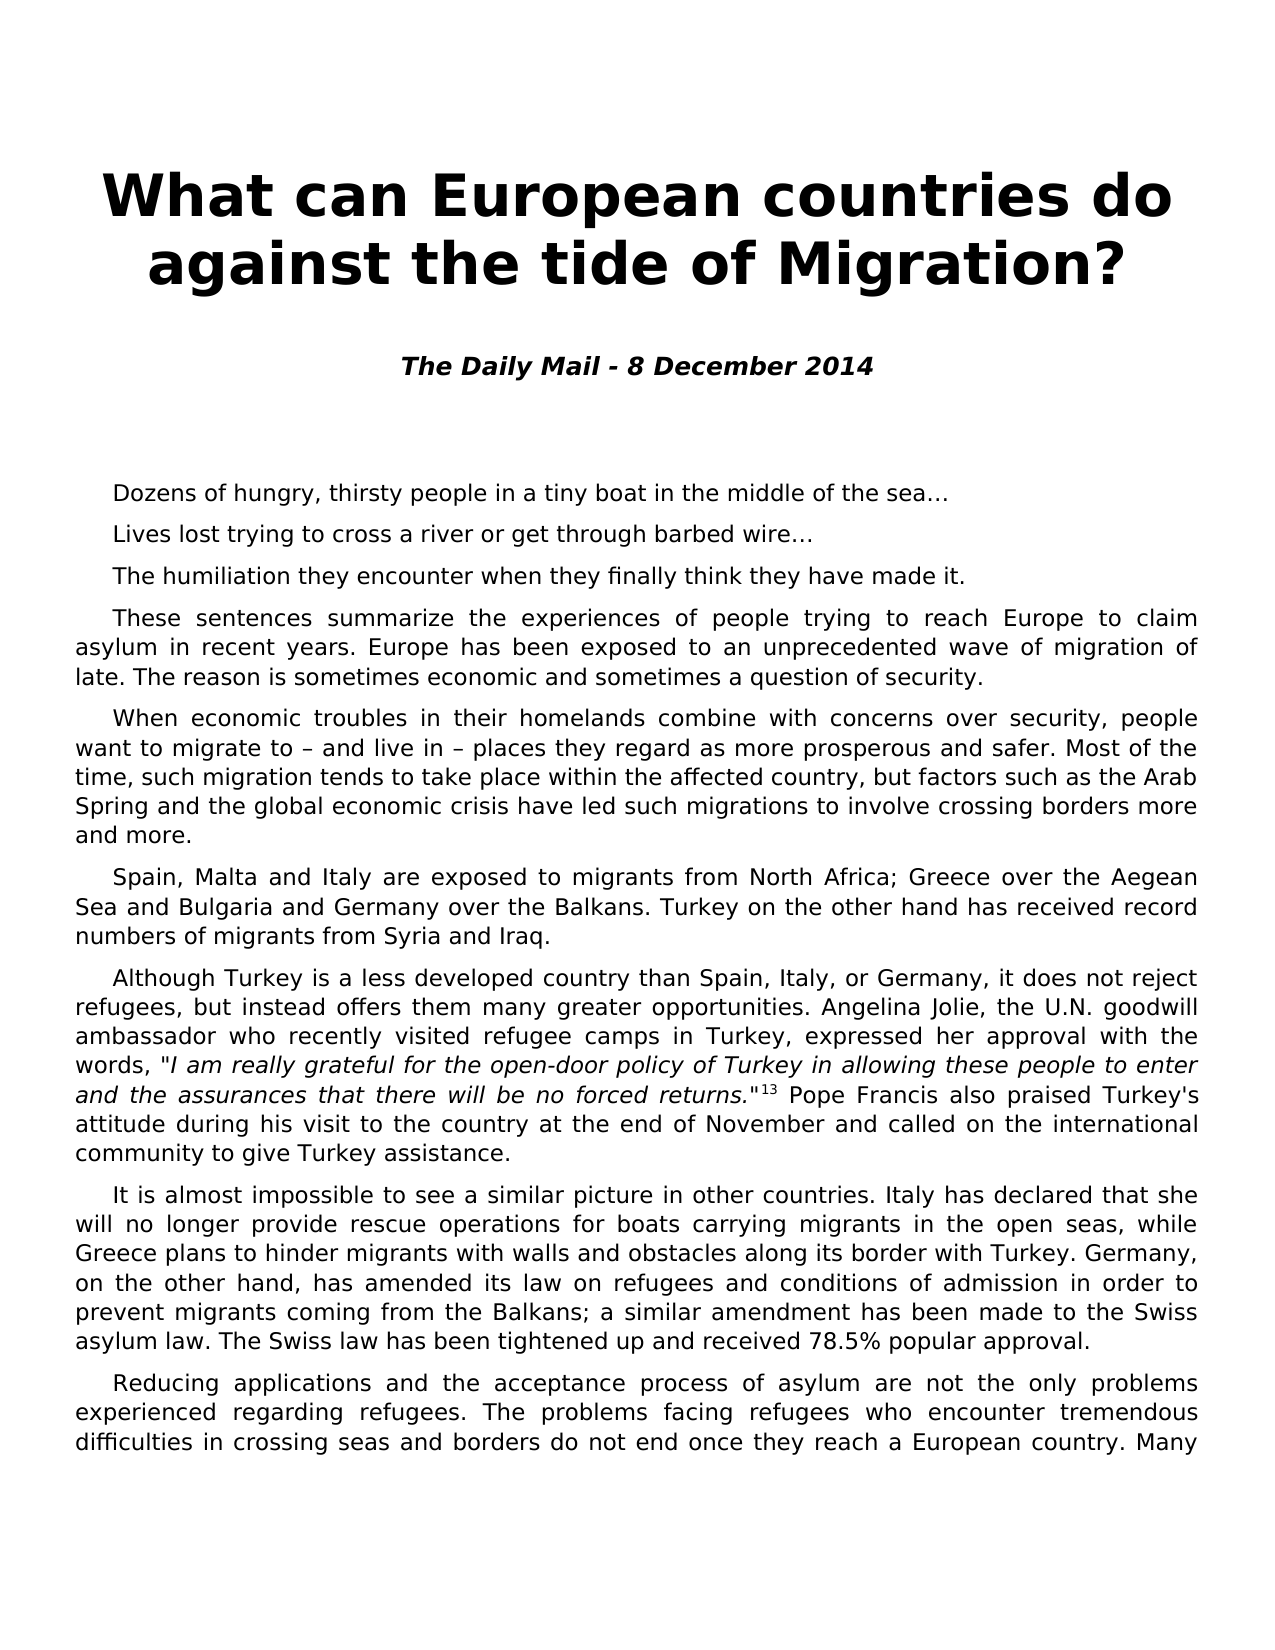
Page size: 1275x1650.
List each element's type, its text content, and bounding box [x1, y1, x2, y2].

text The Daily Mail - 8 December 2014 [75, 353, 1200, 382]
text Lives lost trying to cross a river or get through barbed wire… [75, 522, 1200, 548]
text When economic troubles in their homelands combine with concerns over security, people want to migrate to – and live in – places they regard as more prosperous and safer. Most of the time, such migration tends to take place within the affected country, but factors such as the Arab Spring and the global economic crisis have led such migrations to involve crossing borders more and more. [75, 706, 1200, 849]
text Dozens of hungry, thirsty people in a tiny boat in the middle of the sea… [75, 480, 1200, 507]
text Although Turkey is a less developed country than Spain, Italy, or Germany, it does not reject refugees, but instead offers them many greater opportunities. Angelina Jolie, the U.N. goodwill ambassador who recently visited refugee camps in Turkey, expressed her approval with the words, "I am really grateful for the open-door policy of Turkey in allowing these people to enter and the assurances that there will be no forced returns."13 Pope Francis also praised Turkey's attitude during his visit to the country at the end of November and called on the international community to give Turkey assistance. [75, 965, 1200, 1167]
text Reducing applications and the acceptance process of asylum are not the only problems experienced regarding refugees. The problems facing refugees who encounter tremendous difficulties in crossing seas and borders do not end once they reach a European country. Many [75, 1370, 1200, 1455]
text It is almost impossible to see a similar picture in other countries. Italy has declared that she will no longer provide rescue operations for boats carrying migrants in the open seas, while Greece plans to hinder migrants with walls and obstacles along its border with Turkey. Germany, on the other hand, has amended its law on refugees and conditions of admission in order to prevent migrants coming from the Balkans; a similar amendment has been made to the Swiss asylum law. The Swiss law has been tightened up and received 78.5% popular approval. [75, 1182, 1200, 1355]
text The humiliation they encounter when they finally think they have made it. [75, 563, 1200, 590]
subtitle What can European countries do against the tide of Migration? [75, 162, 1200, 298]
text Spain, Malta and Italy are exposed to migrants from North Africa; Greece over the Aegean Sea and Bulgaria and Germany over the Balkans. Turkey on the other hand has received record numbers of migrants from Syria and Iraq. [75, 864, 1200, 949]
text These sentences summarize the experiences of people trying to reach Europe to claim asylum in recent years. Europe has been exposed to an unprecedented wave of migration of late. The reason is sometimes economic and sometimes a question of security. [75, 605, 1200, 690]
